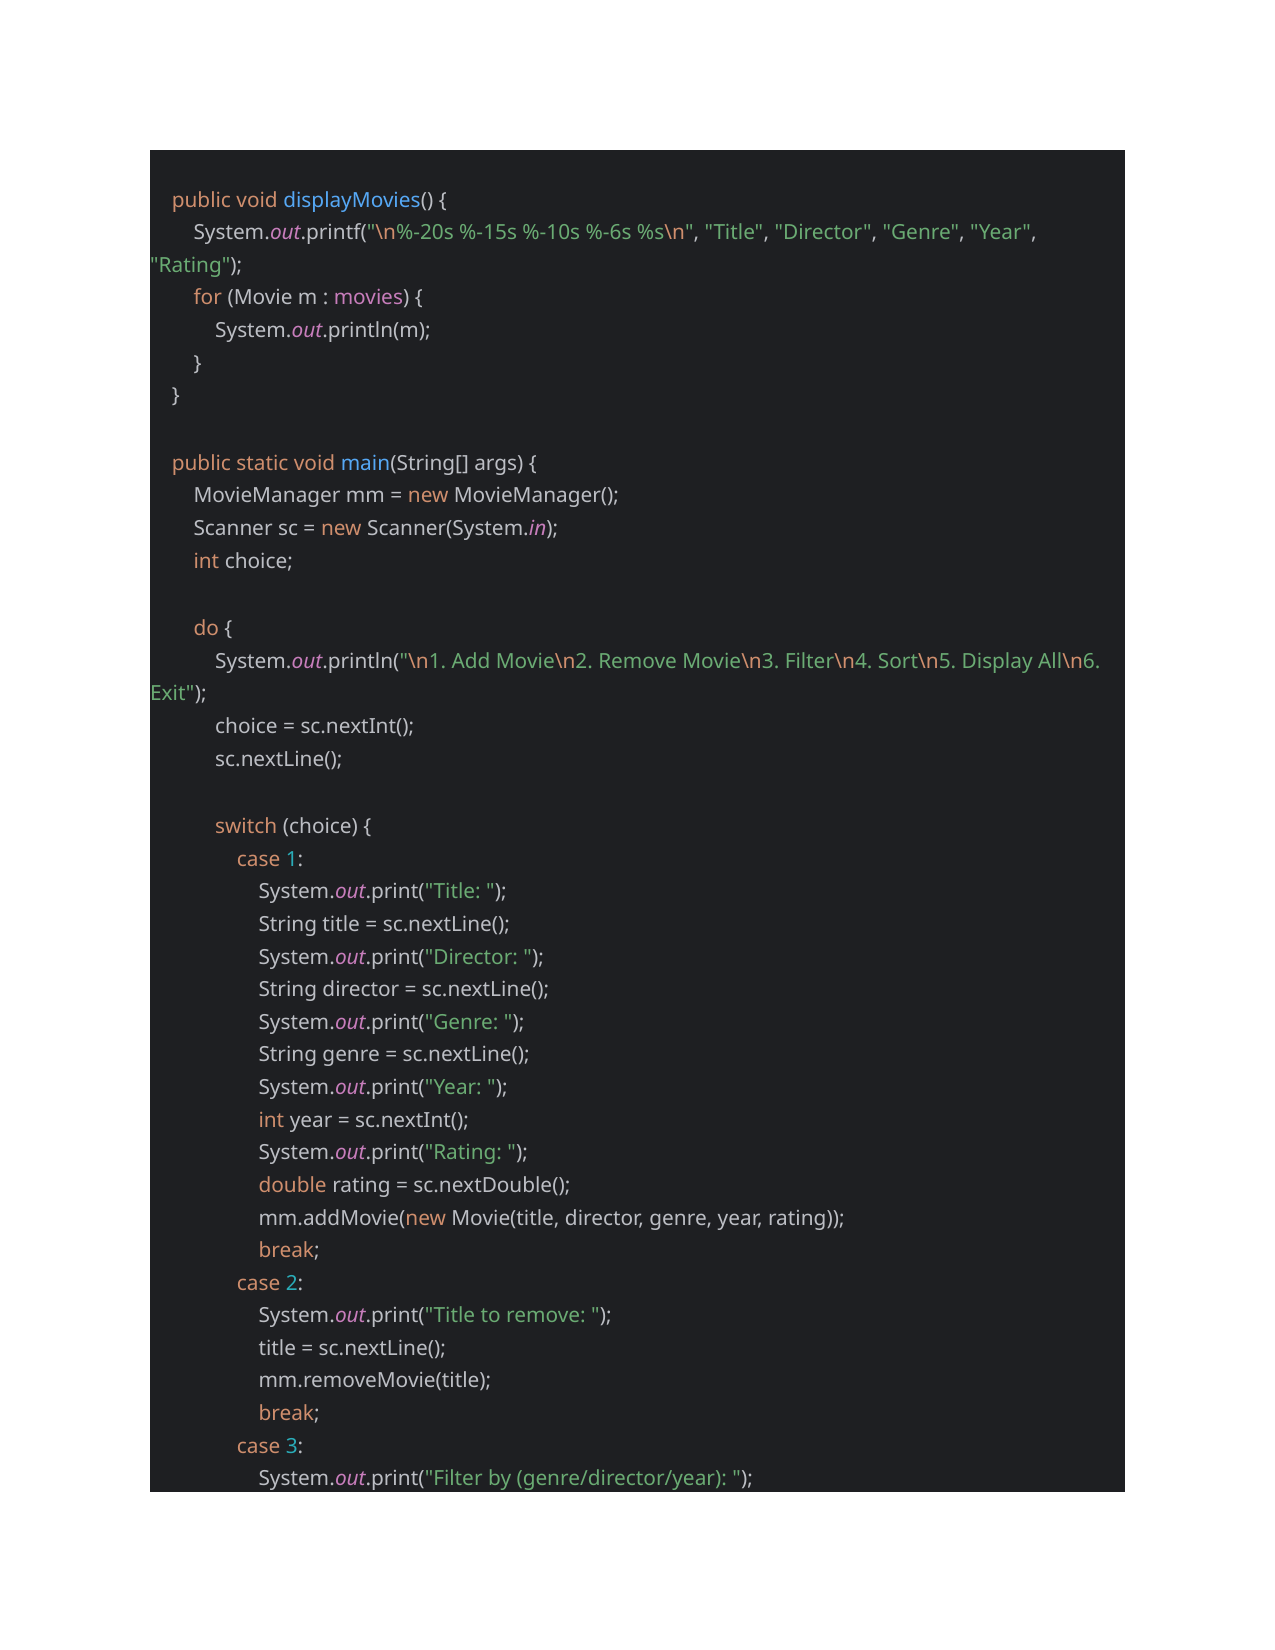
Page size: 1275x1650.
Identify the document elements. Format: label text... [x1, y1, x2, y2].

text public void displayMovies() { System.out.printf("\n%-20s %-15s %-10s %-6s %s\n", "Title", "Director", "Genre", "Year", "Rating"); for (Movie m : movies) { System.out.println(m); } } public static void main(String[] args) { MovieManager mm = new MovieManager(); Scanner sc = new Scanner(System.in); int choice; do { System.out.println("\n1. Add Movie\n2. Remove Movie\n3. Filter\n4. Sort\n5. Display All\n6. Exit"); choice = sc.nextInt(); sc.nextLine(); switch (choice) { case 1: System.out.print("Title: "); String title = sc.nextLine(); System.out.print("Director: "); String director = sc.nextLine(); System.out.print("Genre: "); String genre = sc.nextLine(); System.out.print("Year: "); int year = sc.nextInt(); System.out.print("Rating: "); double rating = sc.nextDouble(); mm.addMovie(new Movie(title, director, genre, year, rating)); break; case 2: System.out.print("Title to remove: "); title = sc.nextLine(); mm.removeMovie(title); break; case 3: System.out.print("Filter by (genre/director/year): "); [150, 150, 1125, 1492]
